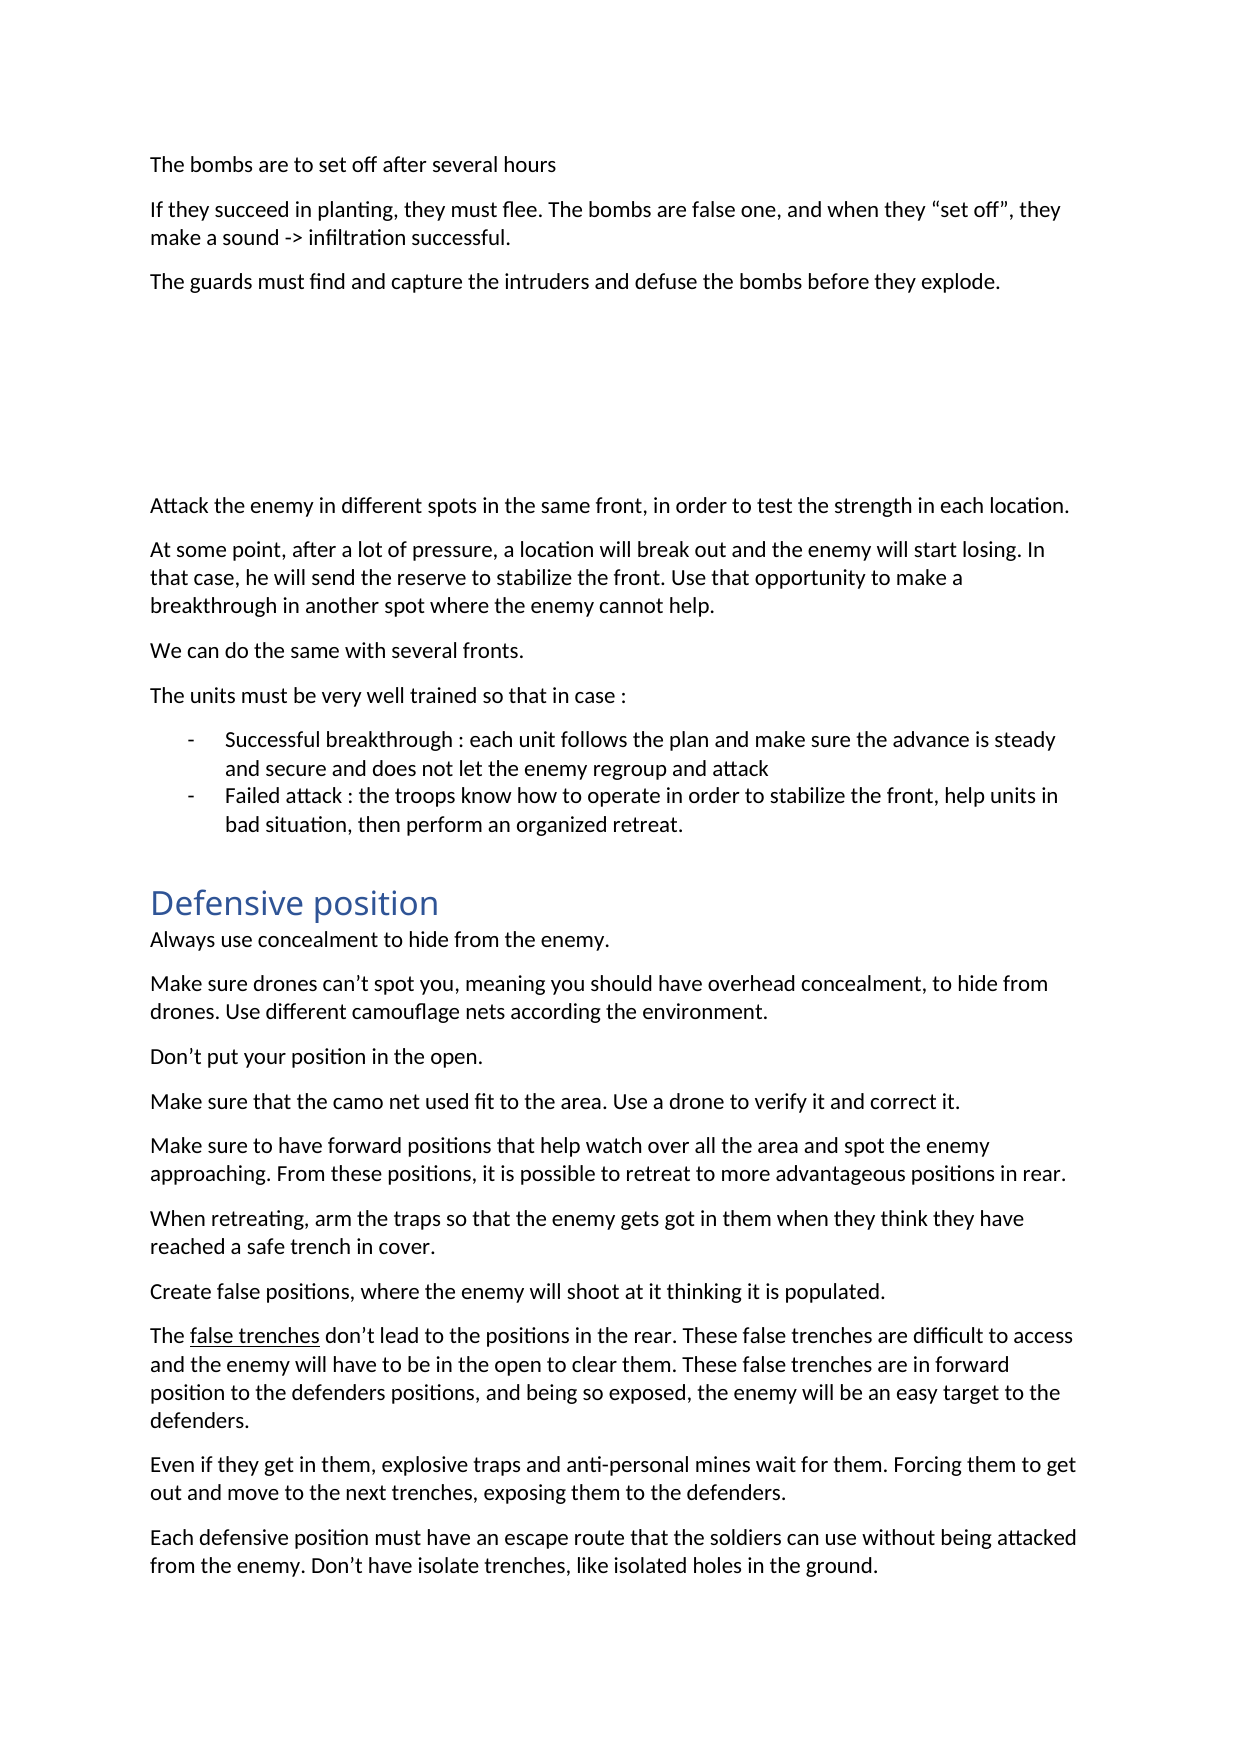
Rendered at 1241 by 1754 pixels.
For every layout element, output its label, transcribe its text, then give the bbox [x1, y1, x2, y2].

text Make sure that the camo net used fit to the area. Use a drone to verify it and correct it. [150, 1087, 1090, 1115]
text Even if they get in them, explosive traps and anti-personal mines wait for them. Forcing them to get out and move to the next trenches, exposing them to the defenders. [150, 1450, 1090, 1506]
text Create false positions, where the enemy will shoot at it thinking it is populated. [150, 1277, 1090, 1305]
text The bombs are to set off after several hours [150, 150, 1090, 178]
text The units must be very well trained so that in case : [150, 681, 1090, 709]
list Successful breakthrough : each unit follows the plan and make sure the advance is steady and secure and does not let the enemy regroup and attack [187, 726, 1090, 782]
text Make sure to have forward positions that help watch over all the area and spot the enemy approaching. From these positions, it is possible to retreat to more advantageous positions in rear. [150, 1132, 1090, 1188]
text The guards must find and capture the intruders and defuse the bombs before they explode. [150, 267, 1090, 295]
text At some point, after a lot of pressure, a location will break out and the enemy will start losing. In that case, he will send the reserve to stabilize the front. Use that opportunity to make a breakthrough in another spot where the enemy cannot help. [150, 536, 1090, 619]
text Each defensive position must have an escape route that the soldiers can use without being attacked from the enemy. Don’t have isolate trenches, like isolated holes in the ground. [150, 1523, 1090, 1579]
text When retreating, arm the traps so that the enemy gets got in them when they think they have reached a safe trench in cover. [150, 1204, 1090, 1260]
text Make sure drones can’t spot you, meaning you should have overhead concealment, to hide from drones. Use different camouflage nets according the environment. [150, 969, 1090, 1026]
text If they succeed in planting, they must flee. The bombs are false one, and when they “set off”, they make a sound -> infiltration successful. [150, 195, 1090, 251]
subtitle Defensive position [150, 879, 1090, 925]
list Failed attack : the troops know how to operate in order to stabilize the front, help units in bad situation, then perform an organized retreat. [187, 782, 1090, 838]
text The false trenches don’t lead to the positions in the rear. These false trenches are difficult to access and the enemy will have to be in the open to clear them. These false trenches are in forward position to the defenders positions, and being so exposed, the enemy will be an easy target to the defenders. [150, 1322, 1090, 1434]
text Attack the enemy in different spots in the same front, in order to test the strength in each location. [150, 491, 1090, 519]
text Don’t put your position in the open. [150, 1042, 1090, 1070]
text Always use concealment to hide from the enemy. [150, 925, 1090, 953]
text We can do the same with several fronts. [150, 636, 1090, 664]
